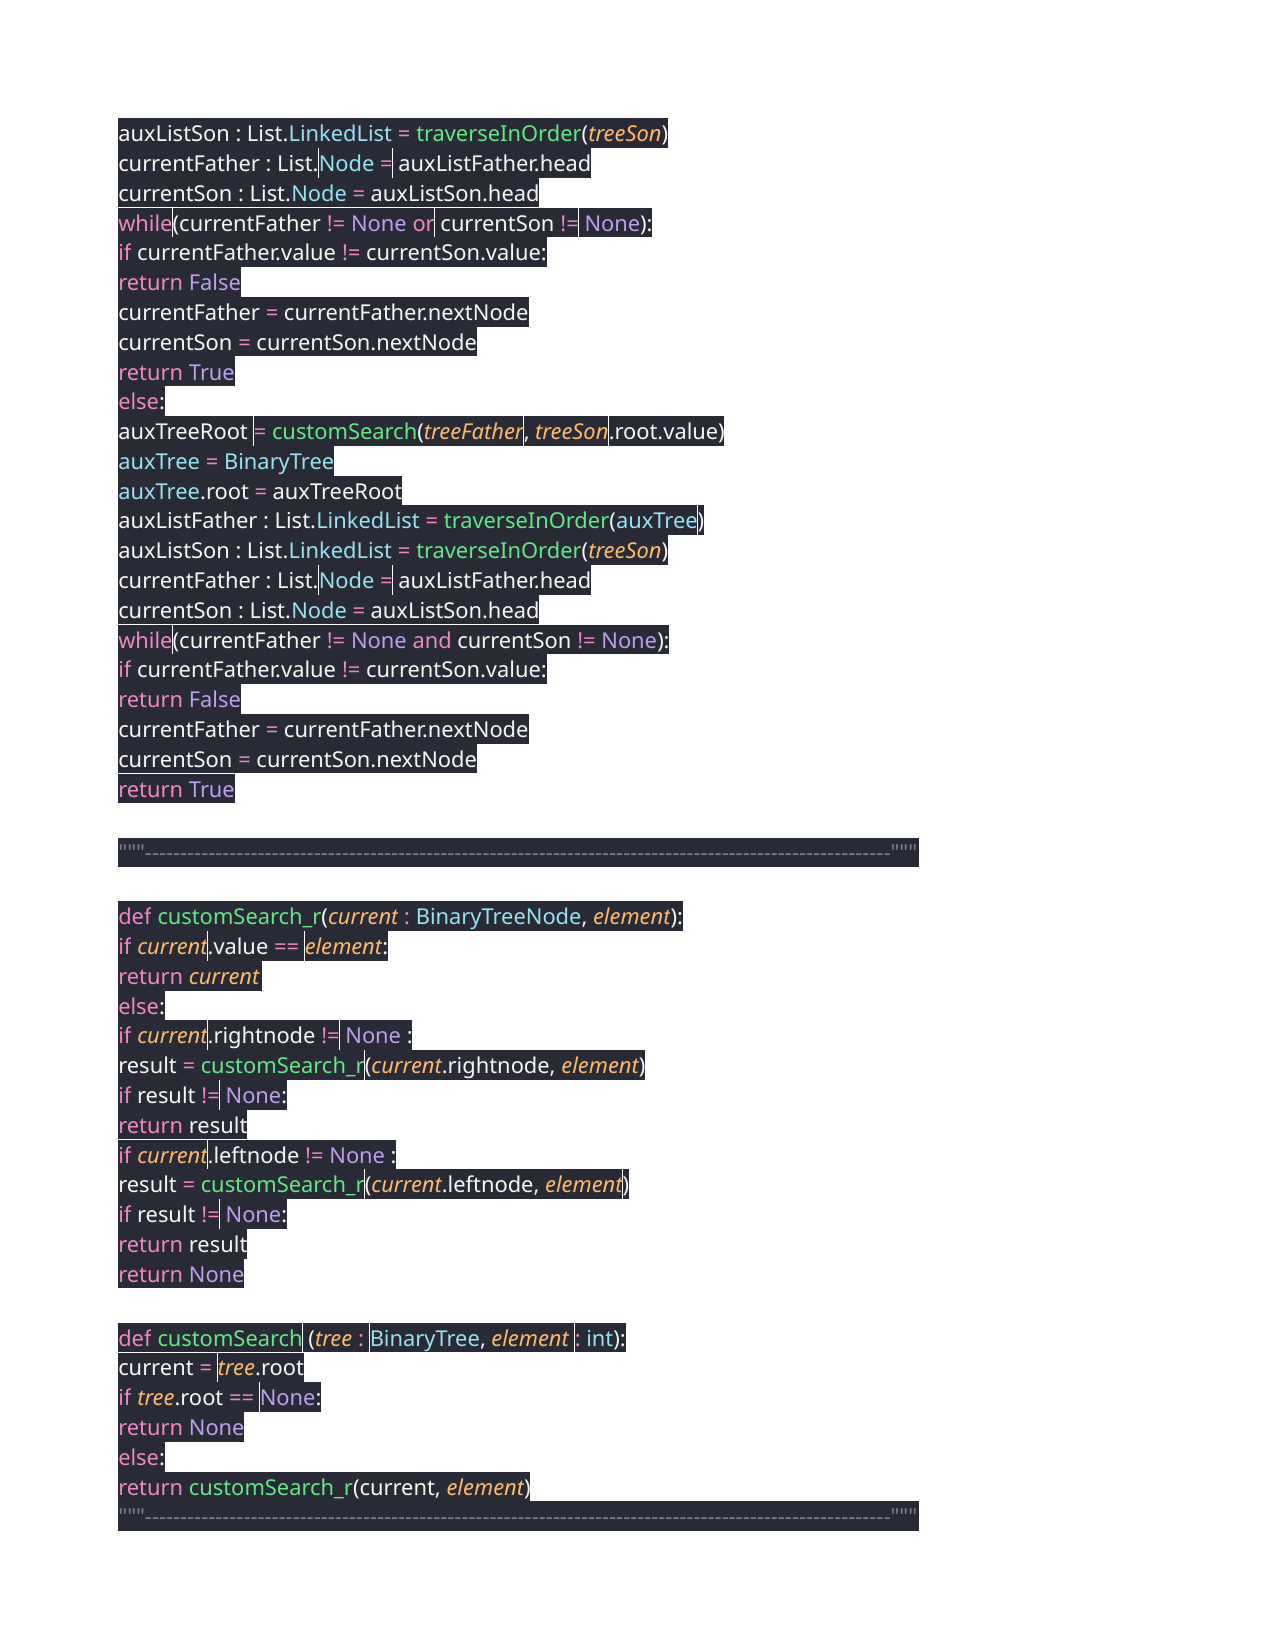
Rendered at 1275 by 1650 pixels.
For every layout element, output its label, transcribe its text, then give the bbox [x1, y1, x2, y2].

text auxListSon : List.LinkedList = traverseInOrder(treeSon) [118, 535, 1157, 565]
text else: [118, 1442, 1157, 1472]
text auxListFather : List.LinkedList = traverseInOrder(auxTree) [118, 505, 1157, 535]
text return customSearch_r(current, element) [118, 1472, 1157, 1501]
text currentSon = currentSon.nextNode [118, 327, 1157, 356]
text if currentFather.value != currentSon.value: [118, 237, 1157, 267]
text auxListSon : List.LinkedList = traverseInOrder(treeSon) [118, 118, 1157, 148]
text while(currentFather != None and currentSon != None): [118, 624, 1157, 654]
text return result [118, 1229, 1157, 1259]
text result = customSearch_r(current.rightnode, element) [118, 1050, 1157, 1080]
text auxTree.root = auxTreeRoot [118, 476, 1157, 505]
text currentFather = currentFather.nextNode [118, 714, 1157, 744]
text return True [118, 773, 1157, 803]
text return None [118, 1259, 1157, 1288]
text currentSon : List.Node = auxListSon.head [118, 178, 1157, 207]
text """----------------------------------------------------------------------------------------------------------""" [118, 837, 1157, 867]
text return result [118, 1110, 1157, 1139]
text """----------------------------------------------------------------------------------------------------------""" [118, 1501, 1157, 1531]
text if tree.root == None: [118, 1382, 1157, 1412]
text else: [118, 386, 1157, 416]
text current = tree.root [118, 1352, 1157, 1382]
text if current.leftnode != None : [118, 1139, 1157, 1169]
text if result != None: [118, 1080, 1157, 1110]
text return False [118, 267, 1157, 297]
text auxTree = BinaryTree [118, 446, 1157, 476]
text currentFather : List.Node = auxListFather.head [118, 148, 1157, 178]
text def customSearch (tree : BinaryTree, element : int): [118, 1323, 1157, 1352]
text return False [118, 684, 1157, 714]
text if result != None: [118, 1199, 1157, 1229]
text currentFather = currentFather.nextNode [118, 297, 1157, 327]
text return None [118, 1412, 1157, 1442]
text while(currentFather != None or currentSon != None): [118, 207, 1157, 237]
text def customSearch_r(current : BinaryTreeNode, element): [118, 901, 1157, 931]
text else: [118, 991, 1157, 1020]
text currentFather : List.Node = auxListFather.head [118, 565, 1157, 595]
text auxTreeRoot = customSearch(treeFather, treeSon.root.value) [118, 416, 1157, 446]
text currentSon : List.Node = auxListSon.head [118, 595, 1157, 624]
text return True [118, 356, 1157, 386]
text result = customSearch_r(current.leftnode, element) [118, 1169, 1157, 1199]
text if current.rightnode != None : [118, 1020, 1157, 1050]
text if current.value == element: [118, 931, 1157, 961]
text currentSon = currentSon.nextNode [118, 744, 1157, 773]
text if currentFather.value != currentSon.value: [118, 654, 1157, 684]
text return current [118, 961, 1157, 991]
